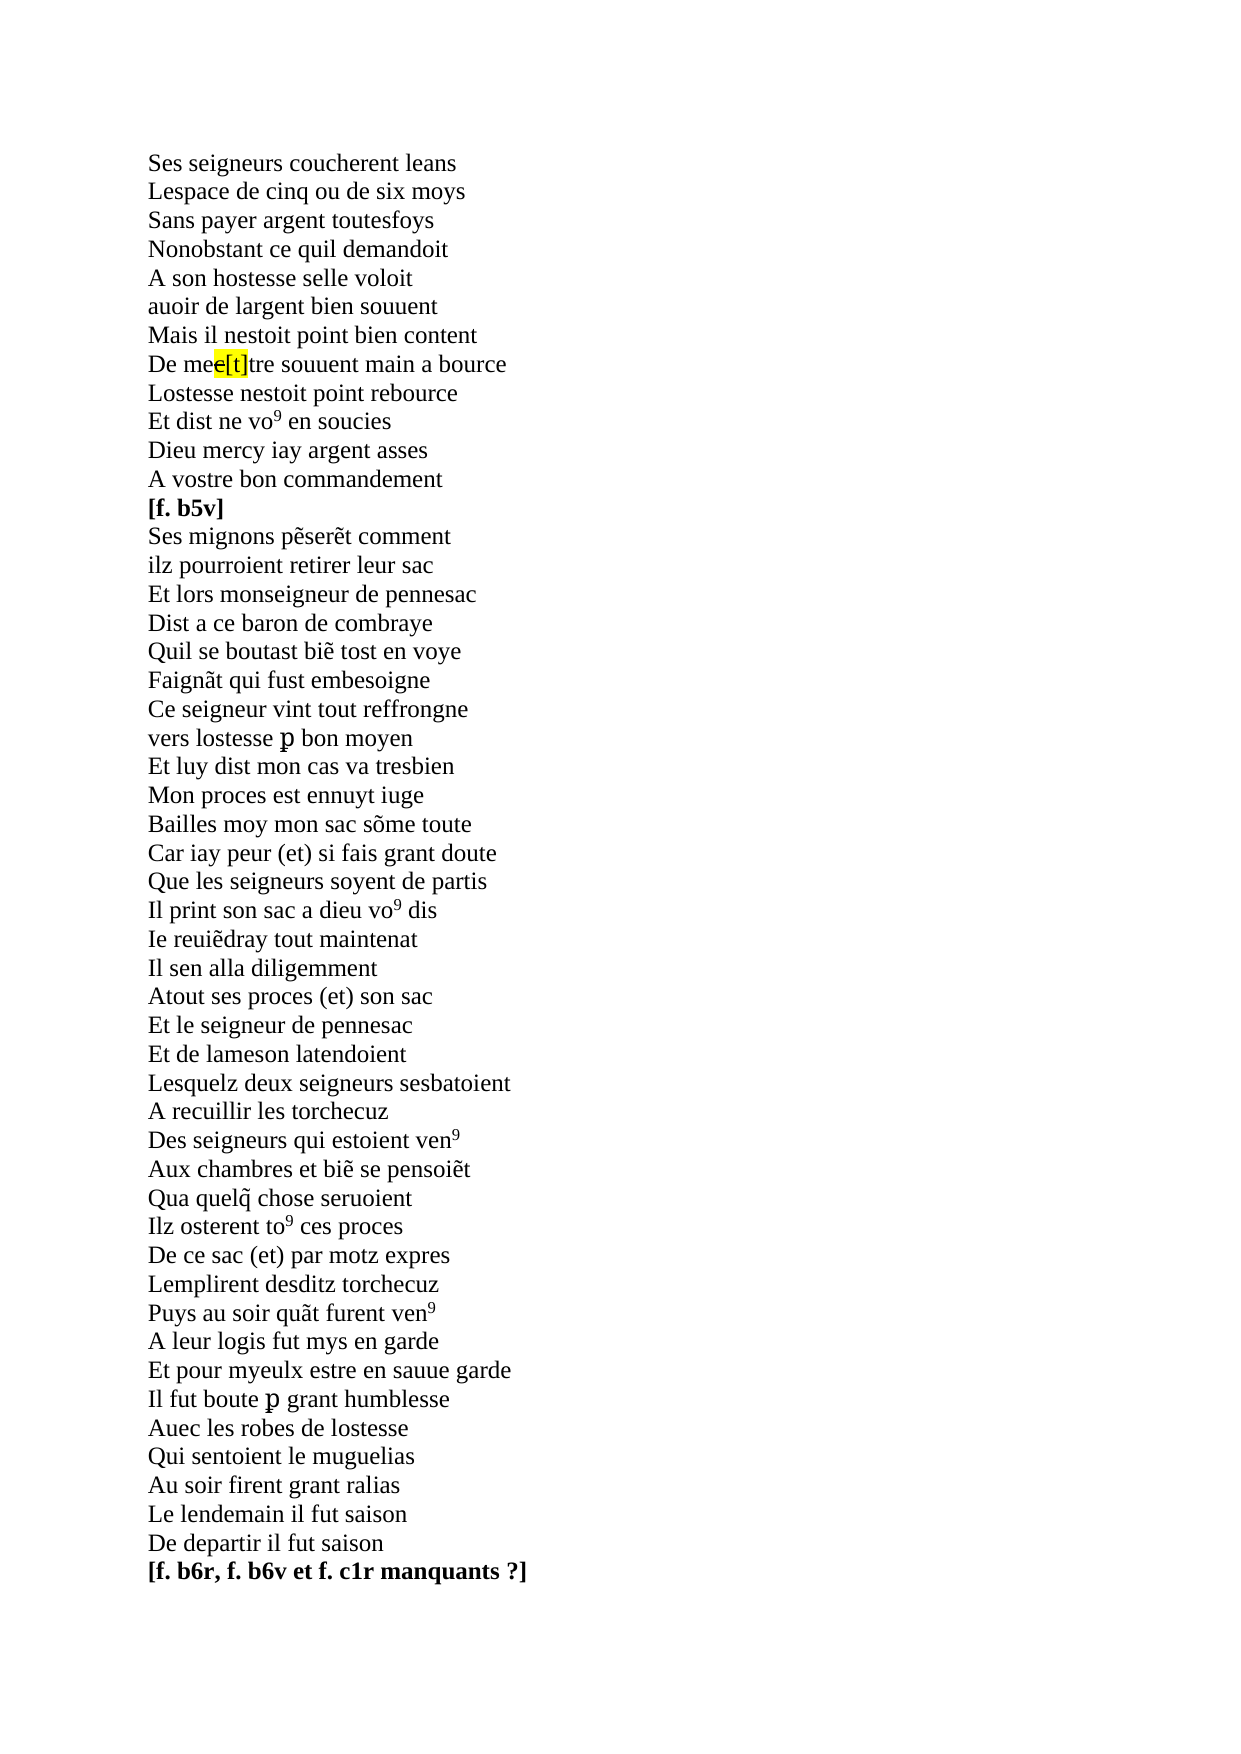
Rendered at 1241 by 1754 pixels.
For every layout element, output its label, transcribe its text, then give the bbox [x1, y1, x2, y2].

text Et le seigneur de pennesac [148, 1010, 1093, 1039]
text De departir il fut saison [148, 1528, 1093, 1556]
text Atout ses proces (et) son sac [148, 981, 1093, 1010]
text Faignãt qui fust embesoigne [148, 665, 1093, 694]
text Qua quelq̃ chose seruoient [148, 1183, 1093, 1211]
text Lesquelz deux seigneurs sesbatoient [148, 1068, 1093, 1096]
text A vostre bon commandement [148, 464, 1093, 493]
text vers lostesse ꝑ bon moyen [148, 723, 1093, 751]
text Que les seigneurs soyent de partis [148, 866, 1093, 895]
text Quil se boutast biẽ tost en voye [148, 636, 1093, 665]
text Et de lameson latendoient [148, 1039, 1093, 1068]
text Nonobstant ce quil demandoit [148, 234, 1093, 263]
text Dieu mercy iay argent asses [148, 435, 1093, 464]
text Il fut boute ꝑ grant humblesse [148, 1384, 1093, 1413]
text Ses mignons pẽserẽt comment [148, 521, 1093, 550]
text Ilz osterent to9 ces proces [148, 1211, 1093, 1240]
text Et pour myeulx estre en sauue garde [148, 1355, 1093, 1384]
text A leur logis fut mys en garde [148, 1326, 1093, 1355]
text Il sen alla diligemment [148, 953, 1093, 981]
text Dist a ce baron de combraye [148, 608, 1093, 636]
text auoir de largent bien souuent [148, 291, 1093, 320]
text ilz pourroient retirer leur sac [148, 550, 1093, 579]
text Lespace de cinq ou de six moys [148, 176, 1093, 205]
text A recuillir les torchecuz [148, 1096, 1093, 1125]
text Le lendemain il fut saison [148, 1499, 1093, 1528]
text Auec les robes de lostesse [148, 1413, 1093, 1441]
text Des seigneurs qui estoient ven9 [148, 1125, 1093, 1154]
text Et dist ne vo9 en soucies [148, 406, 1093, 435]
text Aux chambres et biẽ se pensoiẽt [148, 1154, 1093, 1183]
text Il print son sac a dieu vo9 dis [148, 895, 1093, 924]
text De ce sac (et) par motz expres [148, 1240, 1093, 1269]
text Mon proces est ennuyt iuge [148, 780, 1093, 809]
text Lostesse nestoit point rebource [148, 378, 1093, 406]
text Car iay peur (et) si fais grant doute [148, 838, 1093, 866]
text De mec[t]tre souuent main a bource [148, 349, 1093, 378]
text [f. b6r, f. b6v et f. c1r manquants ?] [148, 1556, 1093, 1585]
text Mais il nestoit point bien content [148, 320, 1093, 349]
text Sans payer argent toutesfoys [148, 205, 1093, 234]
text Ie reuiẽdray tout maintenat [148, 924, 1093, 953]
text Au soir firent grant ralias [148, 1470, 1093, 1499]
text Lemplirent desditz torchecuz [148, 1269, 1093, 1298]
text [f. b5v] [148, 493, 1093, 521]
text Qui sentoient le muguelias [148, 1441, 1093, 1470]
text A son hostesse selle voloit [148, 263, 1093, 291]
text Bailles moy mon sac sõme toute [148, 809, 1093, 838]
text Ce seigneur vint tout reffrongne [148, 694, 1093, 723]
text Et luy dist mon cas va tresbien [148, 751, 1093, 780]
text Puys au soir quãt furent ven9 [148, 1298, 1093, 1326]
text Et lors monseigneur de pennesac [148, 579, 1093, 608]
text Ses seigneurs coucherent leans [148, 148, 1093, 176]
